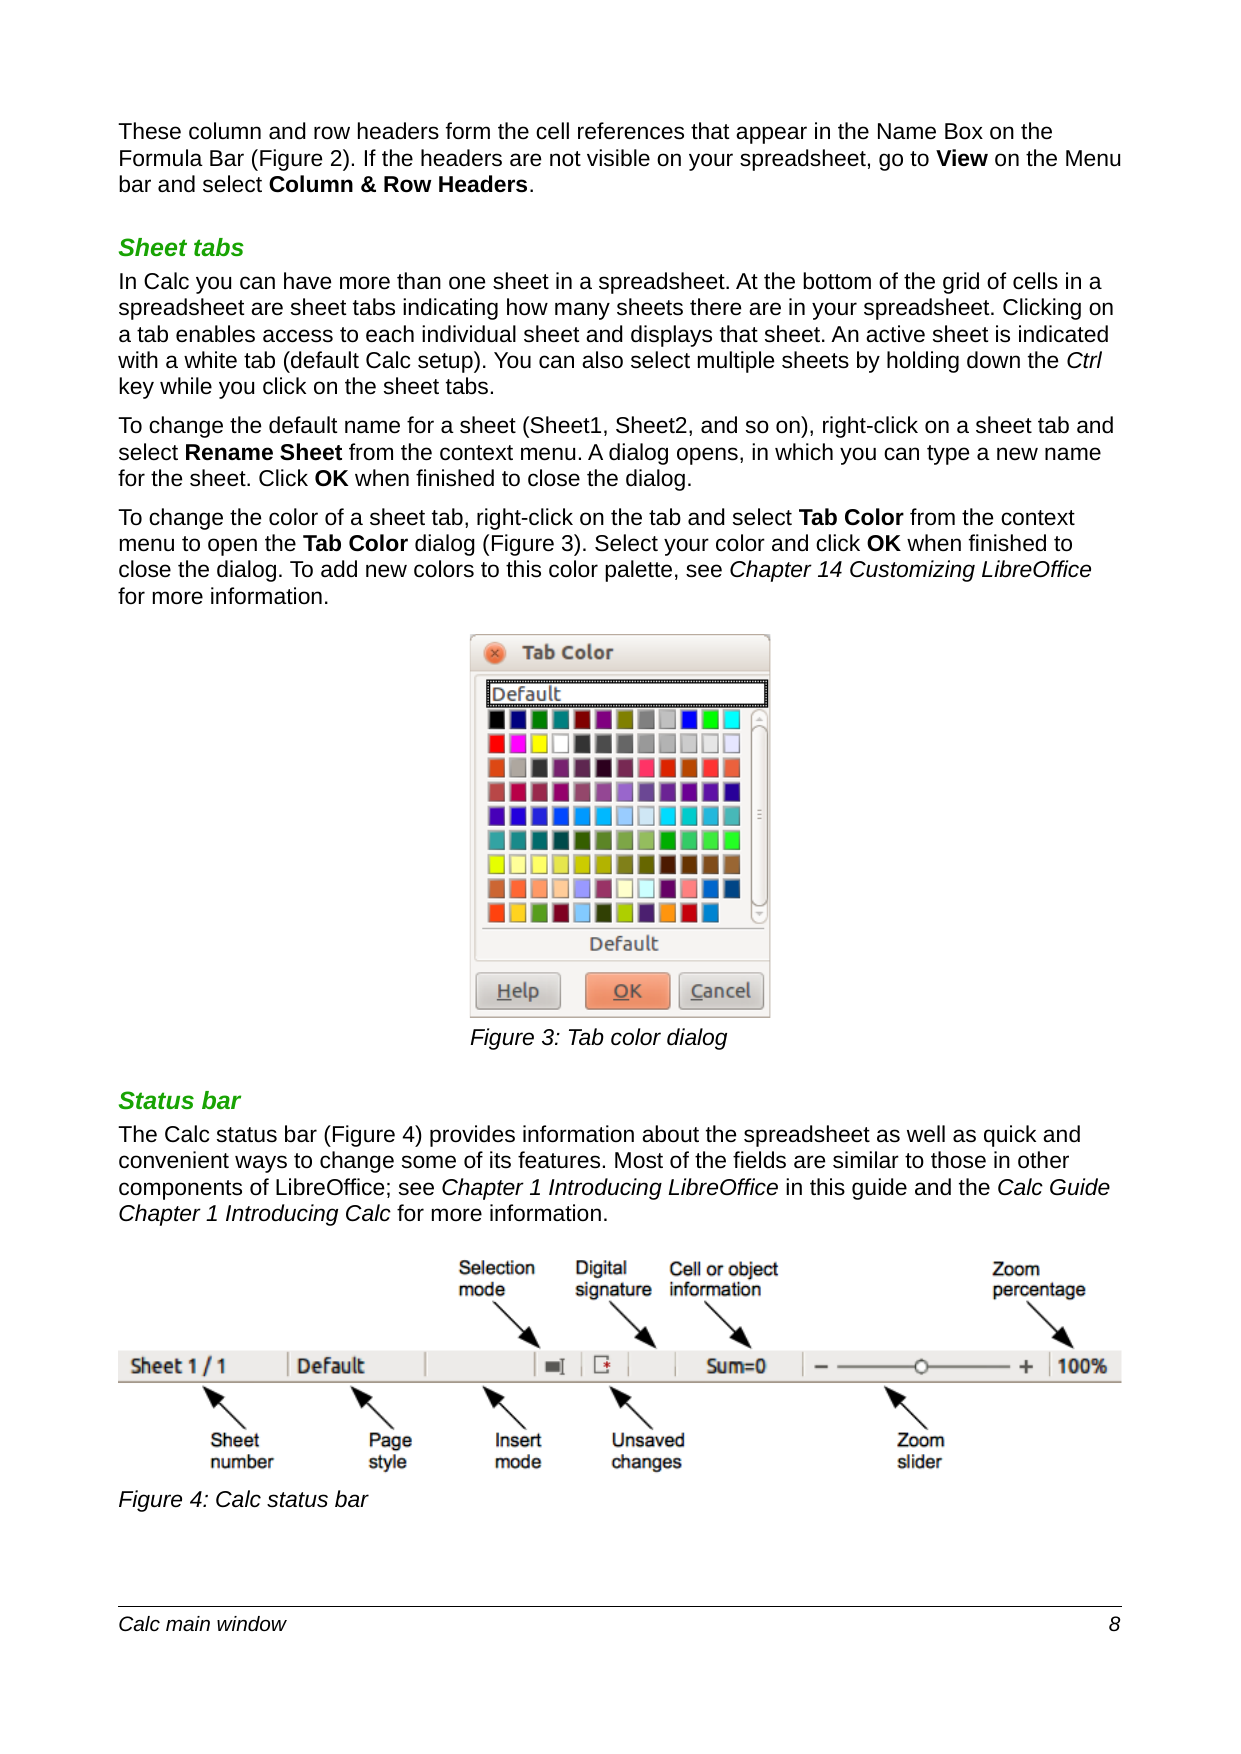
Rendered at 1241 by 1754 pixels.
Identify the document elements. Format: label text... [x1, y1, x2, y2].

text In Calc you can have more than one sheet in a spreadsheet. At the bottom of the grid of cells in a spreadsheet are sheet tabs indicating how many sheets there are in your spreadsheet. Clicking on a tab enables access to each individual sheet and displays that sheet. An active sheet is indicated with a white tab (default Calc setup). You can also select multiple sheets by holding down the Ctrl key while you click on the sheet tabs. [118, 268, 1122, 400]
picture [469, 634, 771, 1018]
text The Calc status bar (Figure 4) provides information about the spreadsheet as well as quick and convenient ways to change some of its features. Most of the fields are similar to those in other components of LibreOffice; see Chapter 1 Introducing LibreOffice in this guide and the Calc Guide Chapter 1 Introducing Calc for more information. [118, 1121, 1122, 1226]
text Figure 4: Calc status bar [118, 1486, 1122, 1512]
text To change the default name for a sheet (Sheet1, Sheet2, and so on), right-click on a sheet tab and select Rename Sheet from the context menu. A dialog opens, in which you can type a new name for the sheet. Click OK when finished to close the dialog. [118, 412, 1122, 491]
text These column and row headers form the cell references that appear in the Name Box on the Formula Bar (Figure 2). If the headers are not visible on your spreadsheet, go to View on the Menu bar and select Column & Row Headers. [118, 118, 1122, 197]
subtitle Status bar [118, 1086, 1122, 1114]
text To change the color of a sheet tab, right-click on the tab and select Tab Color from the context menu to open the Tab Color dialog (Figure 3). Select your color and click OK when finished to close the dialog. To add new colors to this color palette, see Chapter 14 Customizing LibreOffice for more information. [118, 504, 1122, 609]
picture [118, 1251, 1123, 1480]
subtitle Sheet tabs [118, 233, 1122, 261]
text Figure 3: Tab color dialog [470, 1024, 770, 1050]
